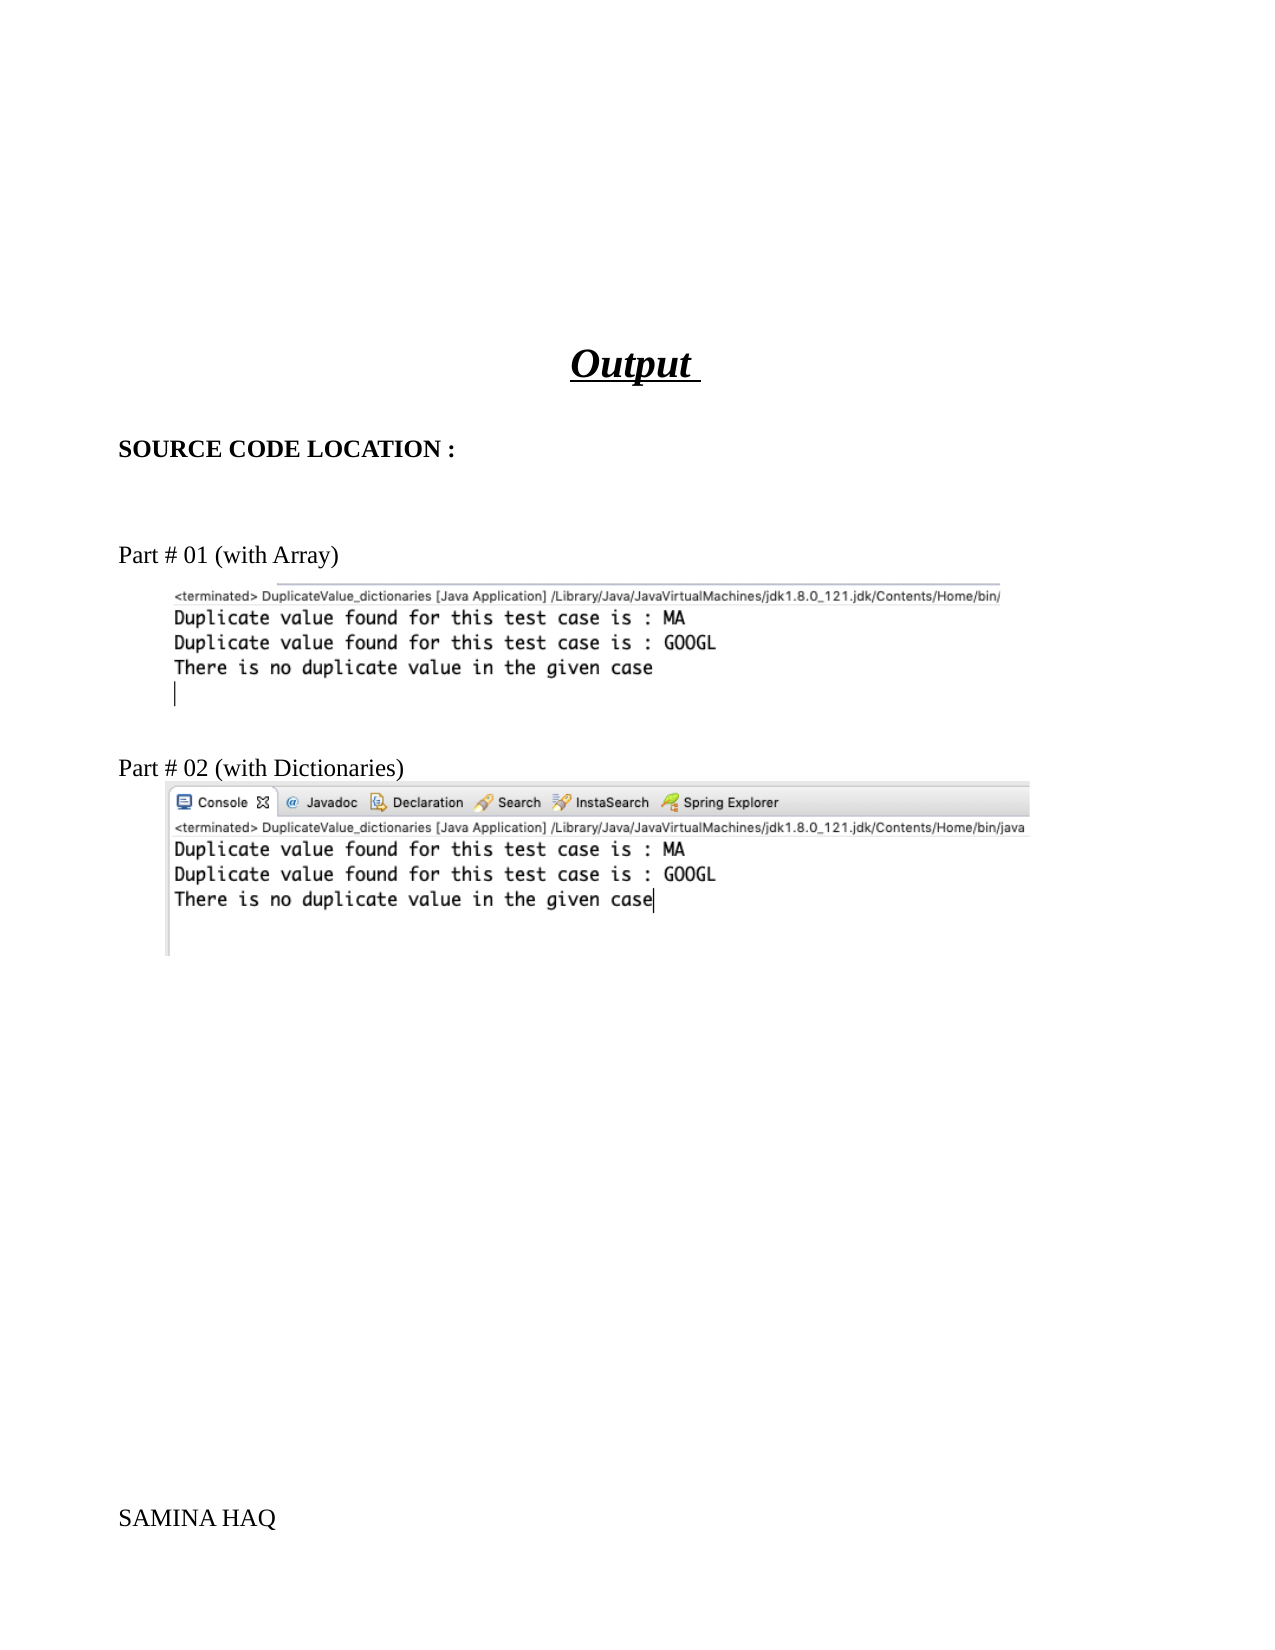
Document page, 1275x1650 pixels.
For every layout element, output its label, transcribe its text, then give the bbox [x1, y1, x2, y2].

text Part # 01 (with Array) [118, 540, 1157, 568]
picture [173, 583, 1001, 724]
text SOURCE CODE LOCATION : [118, 434, 1157, 463]
text Output [118, 338, 1157, 386]
text Part # 02 (with Dictionaries) [118, 753, 1157, 782]
picture [165, 781, 1030, 956]
